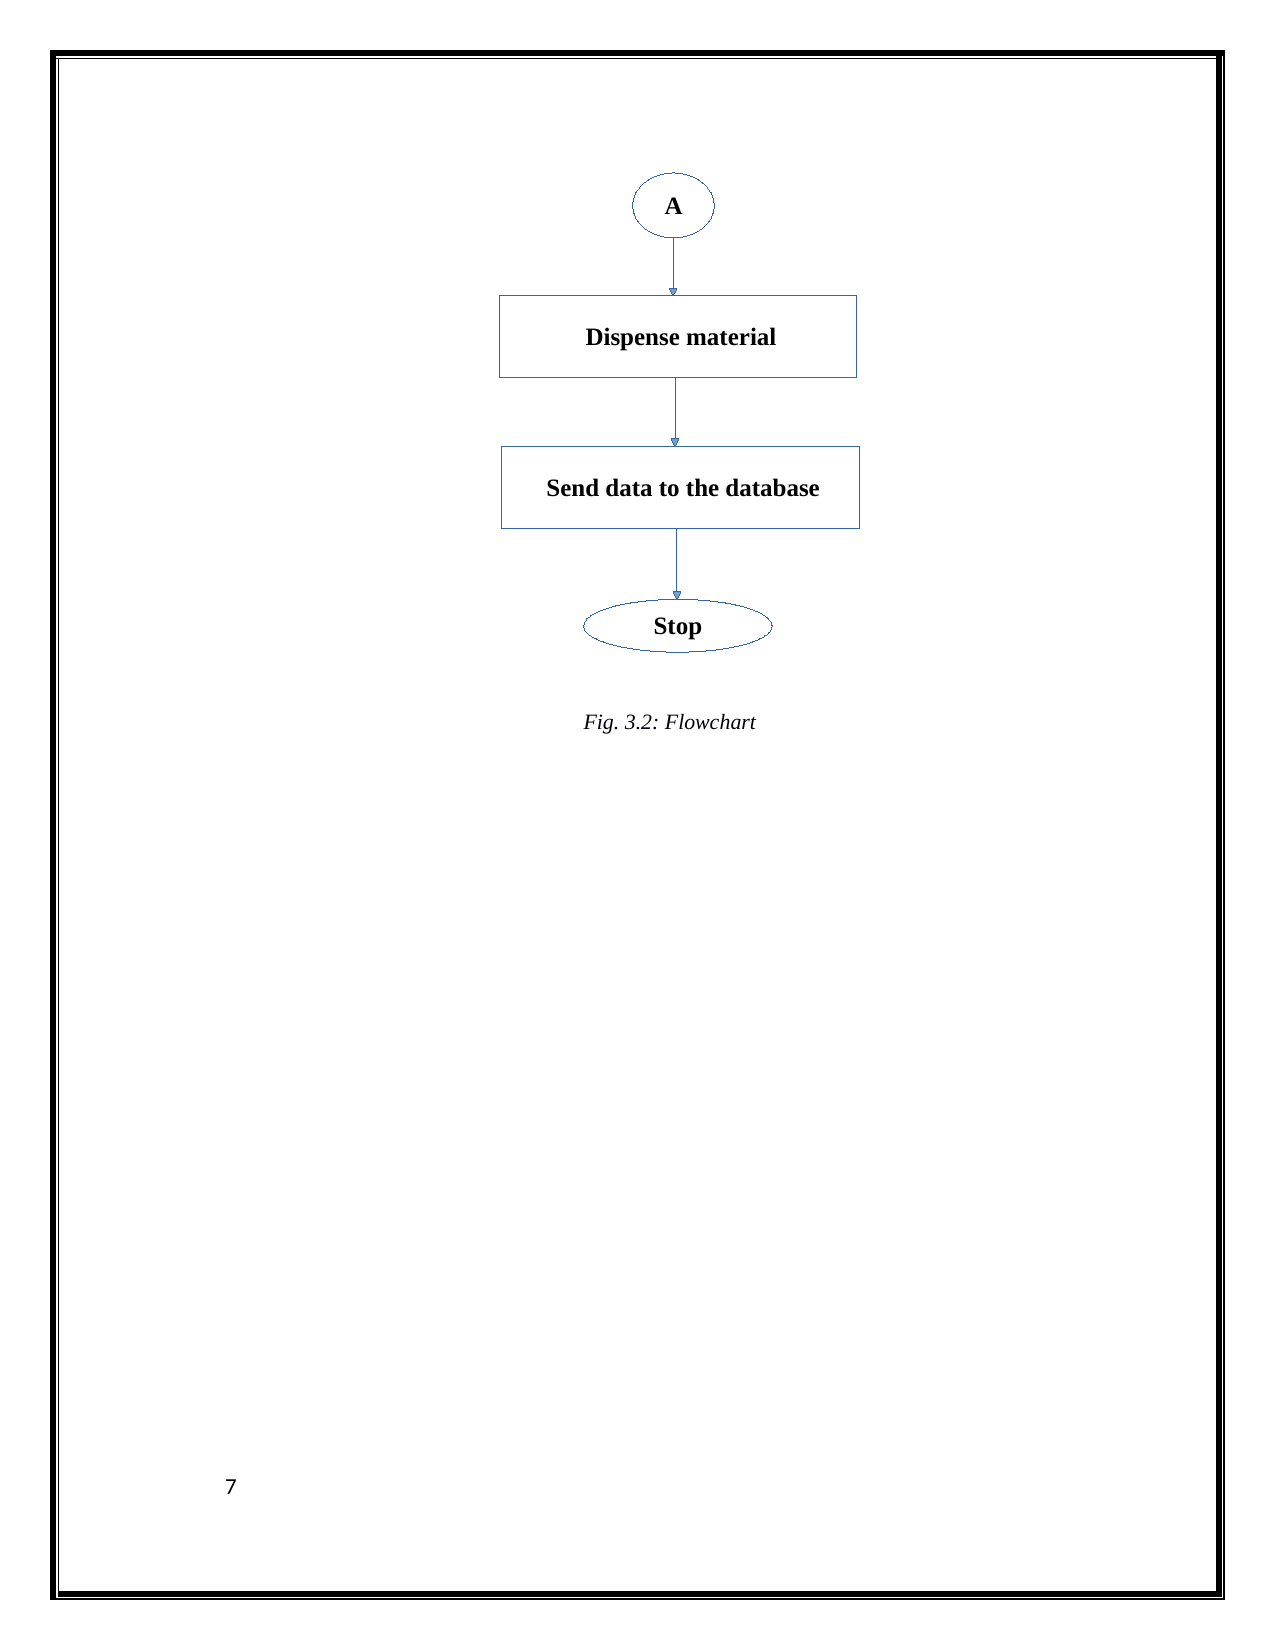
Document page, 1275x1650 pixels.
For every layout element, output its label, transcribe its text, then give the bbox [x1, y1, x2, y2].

text Fig. 3.2: Flowchart [225, 709, 1125, 734]
